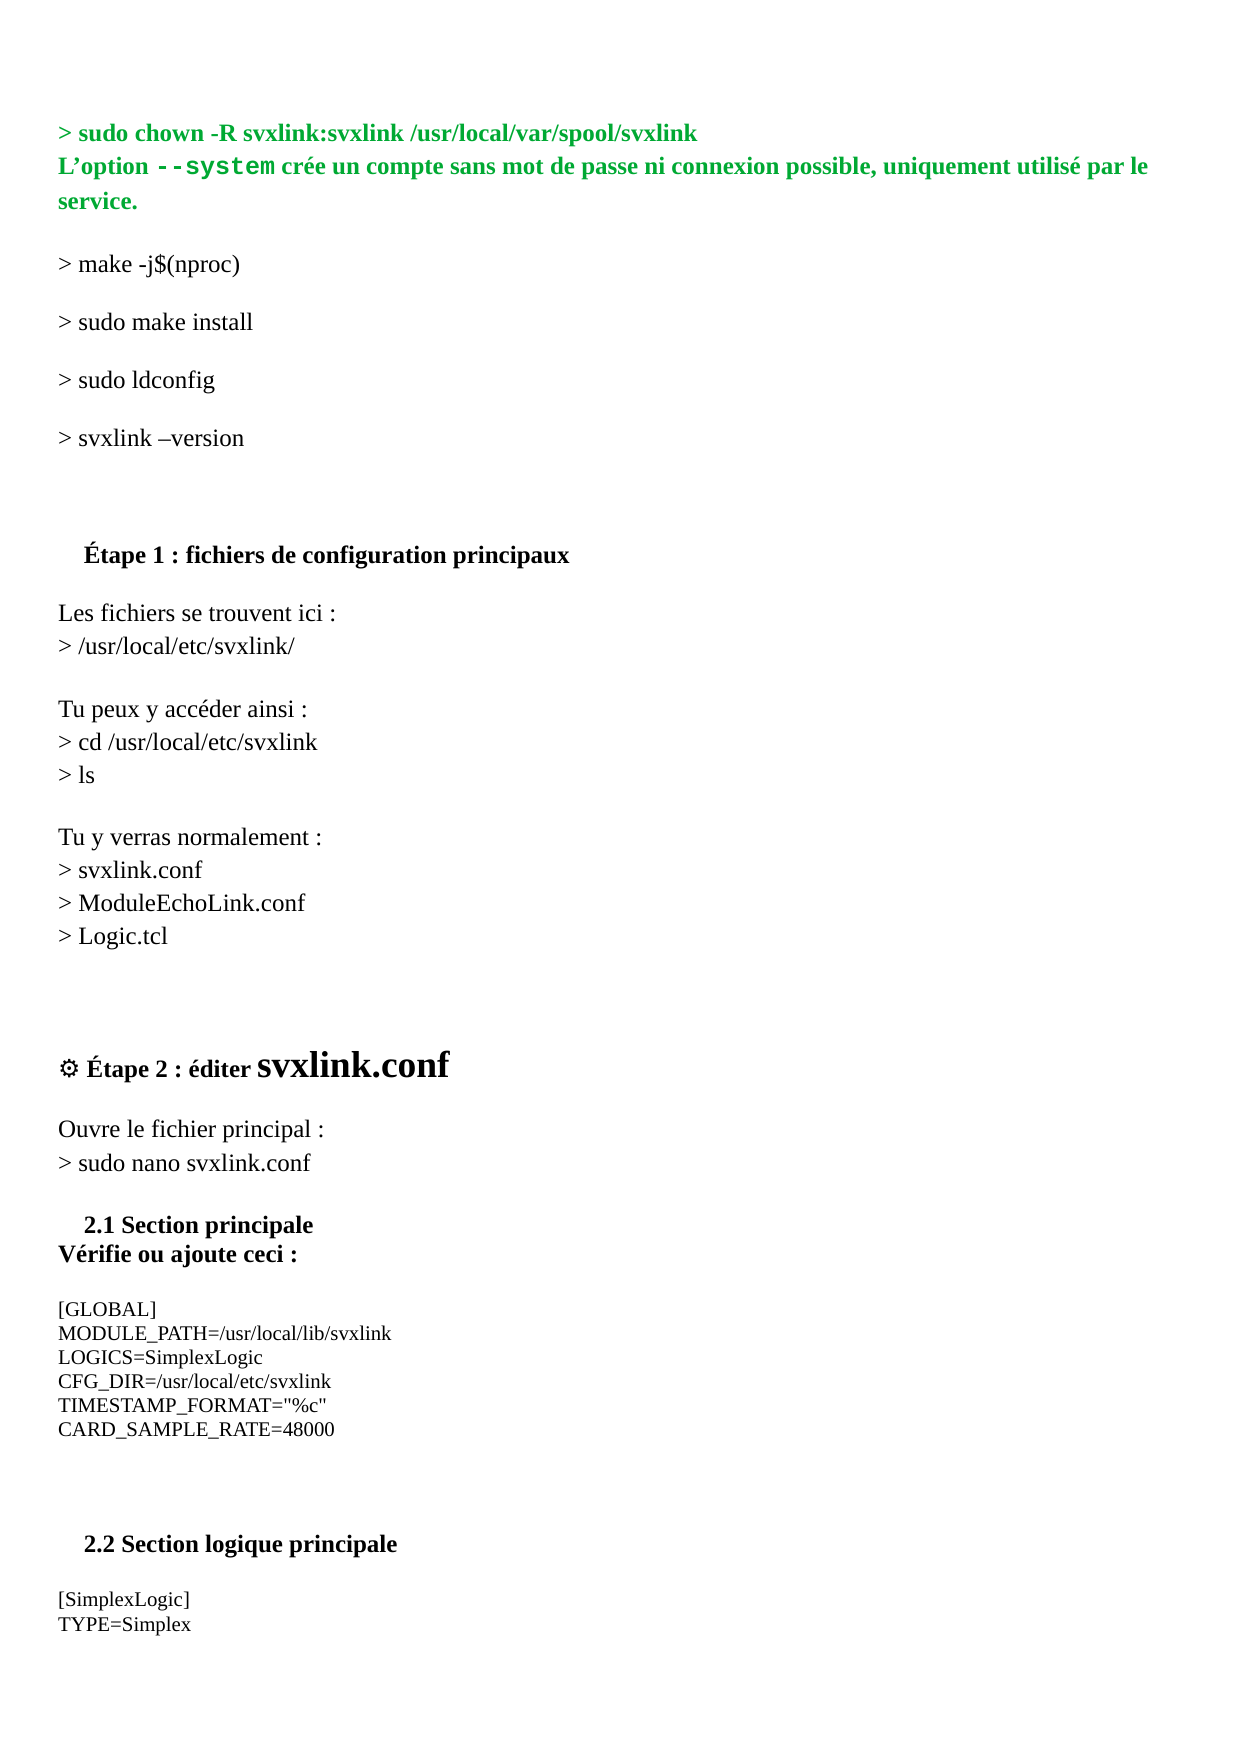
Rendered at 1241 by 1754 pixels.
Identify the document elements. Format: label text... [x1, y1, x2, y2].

text > svxlink –version [58, 423, 1192, 452]
text Les fichiers se trouvent ici : > /usr/local/etc/svxlink/ [58, 598, 1192, 660]
text > sudo chown -R svxlink:svxlink /usr/local/var/spool/svxlink L’option --system crée un compte sans mot de passe ni connexion possible, uniquement utilisé par le service. [58, 118, 1192, 215]
text [GLOBAL] MODULE_PATH=/usr/local/lib/svxlink LOGICS=SimplexLogic CFG_DIR=/usr/local/etc/svxlink TIMESTAMP_FORMAT="%c" CARD_SAMPLE_RATE=48000 [58, 1297, 1192, 1441]
text > make -j$(nproc) [58, 249, 1192, 277]
subtitle 🧩 Étape 1 : fichiers de configuration principaux [58, 540, 1192, 569]
text > sudo make install [58, 307, 1192, 336]
subtitle 🔹 2.2 Section logique principale [58, 1529, 1192, 1558]
subtitle ⚙️ Étape 2 : éditer svxlink.conf [58, 1042, 1192, 1085]
text Tu peux y accéder ainsi : > cd /usr/local/etc/svxlink > ls [58, 694, 1192, 788]
text [SimplexLogic] TYPE=Simplex [58, 1587, 1192, 1636]
subtitle 🔹 2.1 Section principale Vérifie ou ajoute ceci : [58, 1210, 1192, 1268]
text > sudo ldconfig [58, 365, 1192, 394]
text Tu y verras normalement : > svxlink.conf > ModuleEchoLink.conf > Logic.tcl [58, 822, 1192, 950]
text Ouvre le fichier principal : > sudo nano svxlink.conf [58, 1114, 1192, 1176]
